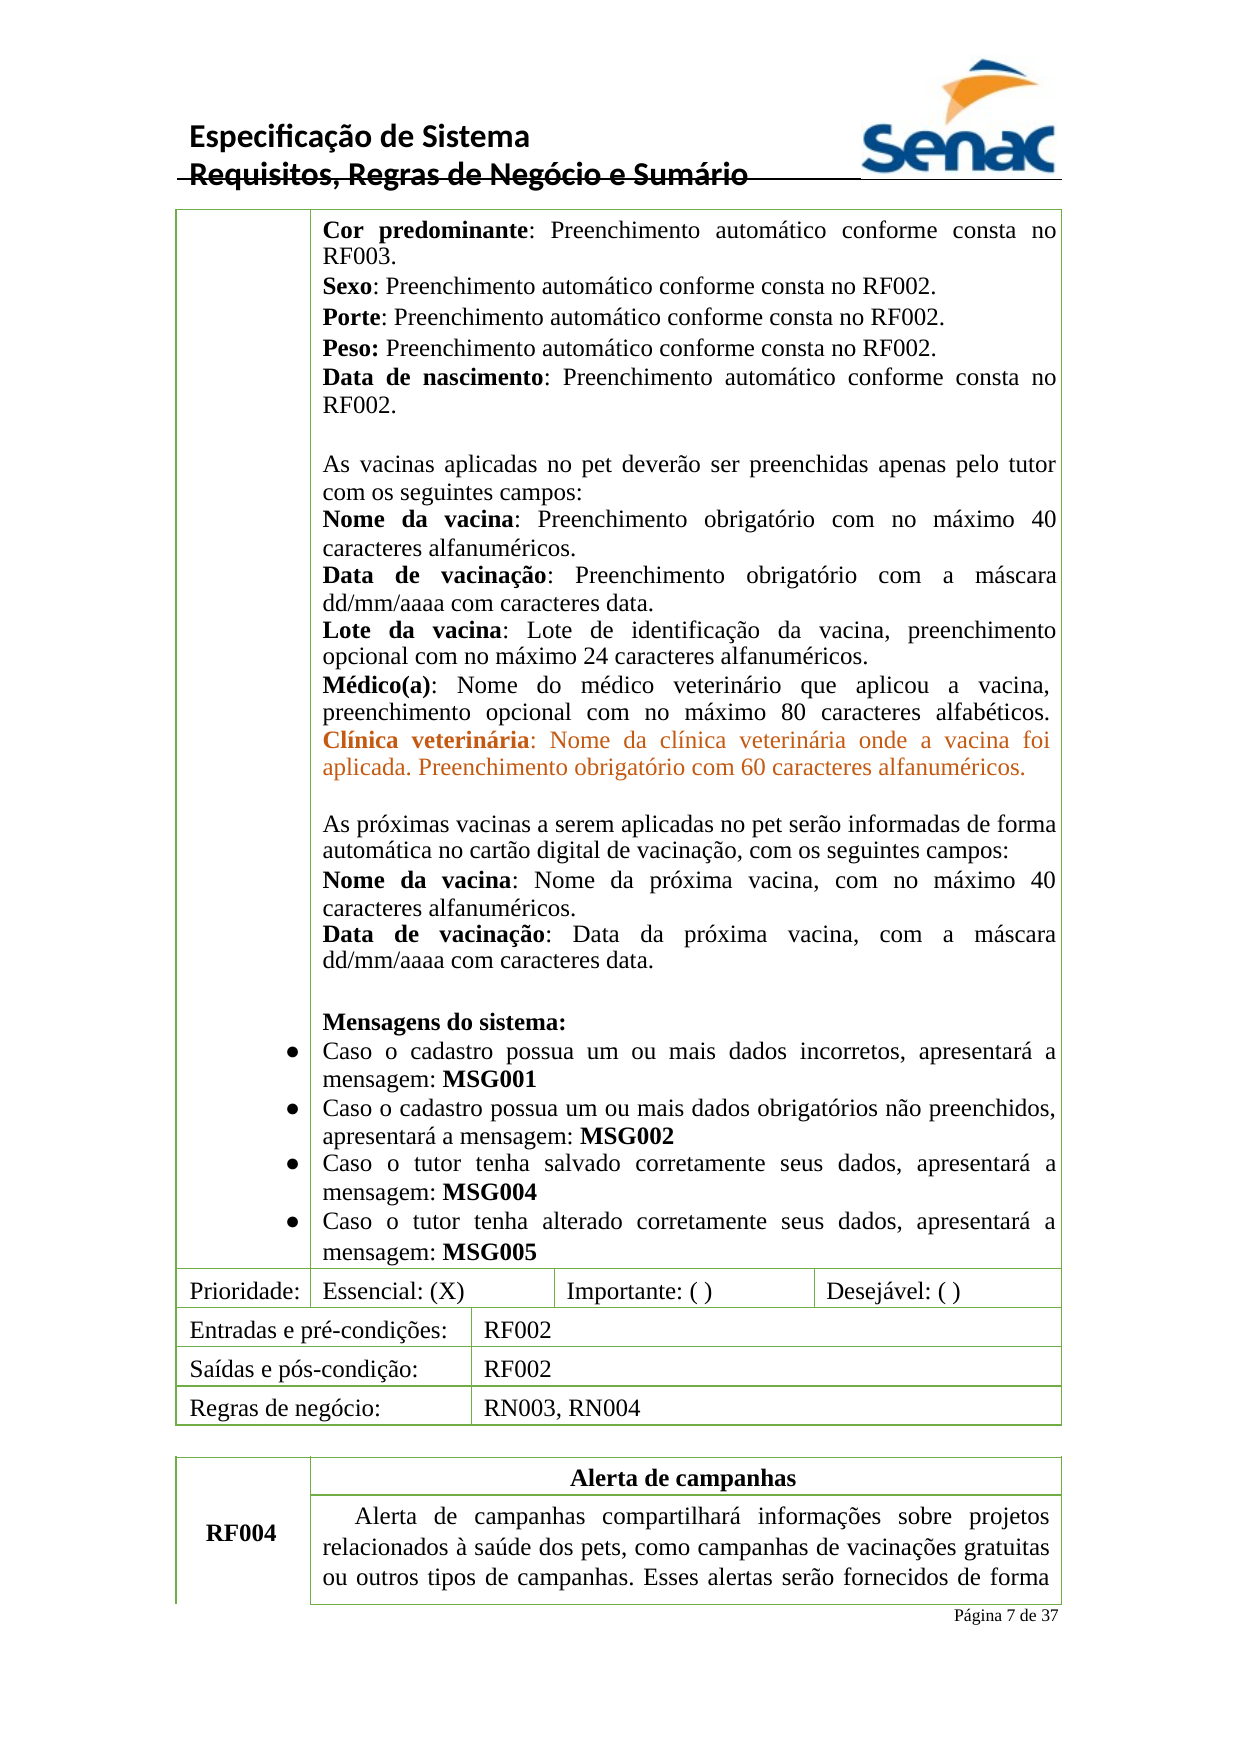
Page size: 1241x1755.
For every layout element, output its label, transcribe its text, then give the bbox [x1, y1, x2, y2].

table_cell RF002 [472, 1347, 1061, 1385]
table_cell Entradas e pré-condições: [177, 1308, 471, 1346]
table_cell Cor predominante: Preenchimento automático conforme consta no RF003. Sexo: Preenchimento automático conforme consta no RF002. Porte: Preenchimento automático conforme consta no RF002. Peso: Preenchimento automático conforme consta no RF002. Data de nascimento: Preenchimento automático conforme consta no RF002. As vacinas aplicadas no pet deverão ser preenchidas apenas pelo tutor com os seguintes campos: Nome da vacina: Preenchimento obrigatório com no máximo 40 caracteres alfanuméricos. Data de vacinação: Preenchimento obrigatório com a máscara dd/mm/aaaa com caracteres data. Lote da vacina: Lote de identificação da vacina, preenchimento opcional com no máximo 24 caracteres alfanuméricos. Médico(a): Nome do médico veterinário que aplicou a vacina, preenchimento opcional com no máximo 80 caracteres alfabéticos. Clínica veterinária: Nome da clínica veterinária onde a vacina foi aplicada. Preenchimento obrigatório com 60 caracteres alfanuméricos. As próximas vacinas a serem aplicadas no pet serão informadas de forma automática no cartão digital de vacinação, com os seguintes campos: Nome da vacina: Nome da próxima vacina, com no máximo 40 caracteres alfanuméricos. Data de vacinação: Data da próxima vacina, com a máscara dd/mm/aaaa com caracteres data. Mensagens do sistema: Caso o cadastro possua um ou mais dados incorretos, apresentará a mensagem: MSG001 Caso o cadastro possua um ou mais dados obrigatórios não preenchidos, apresentará a mensagem: MSG002 Caso o tutor tenha salvado corretamente seus dados, apresentará a mensagem: MSG004 Caso o tutor tenha alterado corretamente seus dados, apresentará a mensagem: MSG005 [311, 210, 1061, 1267]
table_cell Saídas e pós-condição: [177, 1347, 471, 1385]
table_cell RN003, RN004 [472, 1387, 1061, 1424]
table_cell [177, 210, 310, 1267]
table_cell Alerta de campanhas compartilhará informações sobre projetos relacionados à saúde dos pets, como campanhas de vacinações gratuitas ou outros tipos de campanhas. Esses alertas serão fornecidos de forma [311, 1496, 1061, 1604]
table_cell Prioridade: [177, 1269, 310, 1307]
table_cell Desejável: ( ) [815, 1269, 1061, 1307]
table_cell RF002 [472, 1308, 1061, 1346]
table_cell Importante: ( ) [555, 1269, 814, 1307]
table_header Alerta de campanhas [311, 1458, 1061, 1494]
table_cell Essencial: (X) [311, 1269, 554, 1307]
table_header RF004 [177, 1458, 310, 1604]
table_cell Regras de negócio: [177, 1387, 471, 1424]
